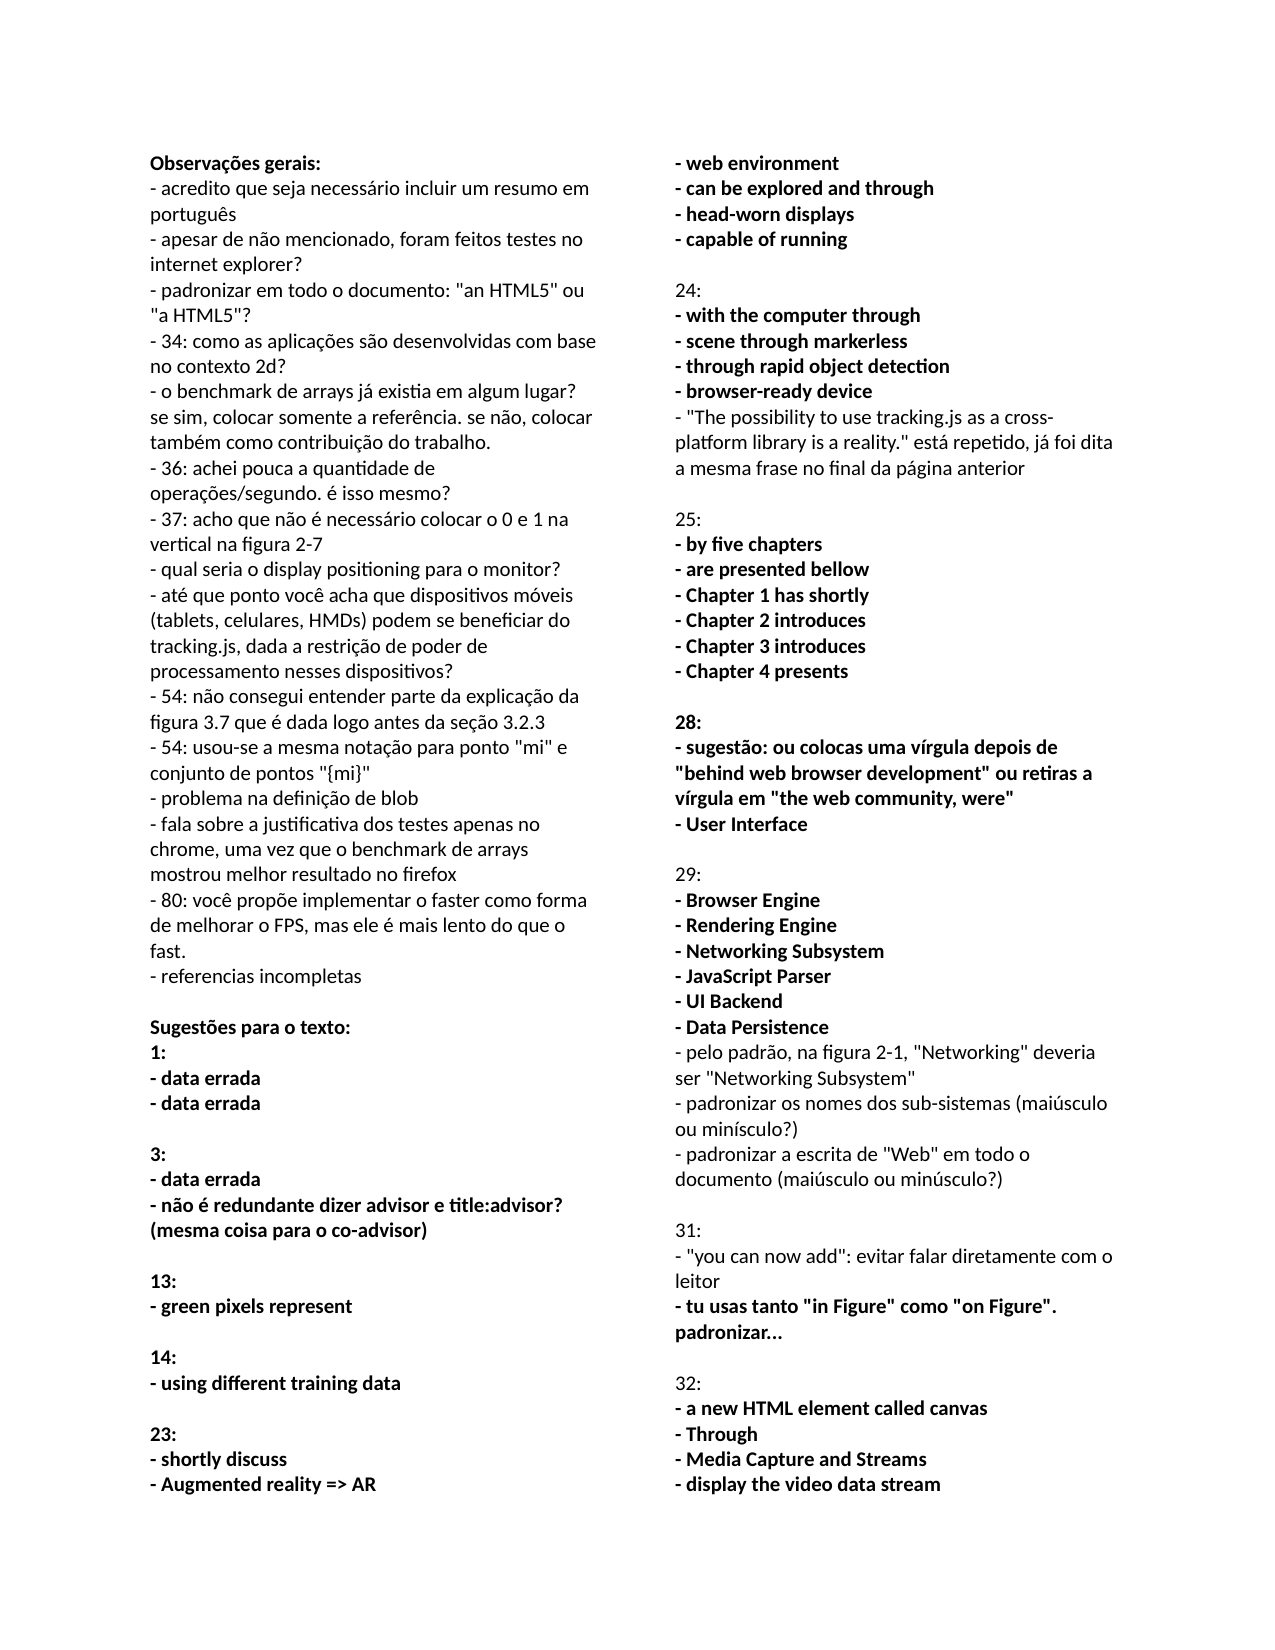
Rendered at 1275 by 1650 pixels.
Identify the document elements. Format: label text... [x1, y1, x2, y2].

text - data errada [150, 1167, 600, 1192]
text Sugestões para o texto: [150, 1014, 600, 1039]
text - 37: acho que não é necessário colocar o 0 e 1 na vertical na figura 2-7 [150, 506, 600, 557]
text - 54: não consegui entender parte da explicação da figura 3.7 que é dada logo antes da seção 3.2.3 [150, 684, 600, 734]
text - 36: achei pouca a quantidade de operações/segundo. é isso mesmo? [150, 455, 600, 506]
text - Chapter 1 has shortly [675, 582, 1125, 607]
text - green pixels represent [150, 1294, 600, 1319]
text - 54: usou-se a mesma notação para ponto "mi" e conjunto de pontos "{mi}" [150, 734, 600, 785]
text - Rendering Engine [675, 912, 1125, 938]
text - não é redundante dizer advisor e title:advisor? (mesma coisa para o co-advisor) [150, 1192, 600, 1243]
text - UI Backend [675, 989, 1125, 1014]
text - "you can now add": evitar falar diretamente com o leitor [675, 1243, 1125, 1294]
text 28: [675, 709, 1125, 734]
text - padronizar em todo o documento: "an HTML5" ou "a HTML5"? [150, 277, 600, 328]
text - Data Persistence [675, 1014, 1125, 1039]
text - can be explored and through [675, 175, 1125, 201]
text - sugestão: ou colocas uma vírgula depois de "behind web browser development" ou retiras a vírgula em "the web community, were" [675, 734, 1125, 811]
text 23: [150, 1421, 600, 1446]
text - até que ponto você acha que dispositivos móveis (tablets, celulares, HMDs) podem se beneficiar do tracking.js, dada a restrição de poder de processamento nesses dispositivos? [150, 582, 600, 684]
text - User Interface [675, 811, 1125, 836]
text - "The possibility to use tracking.js as a cross-platform library is a reality." está repetido, já foi dita a mesma frase no final da página anterior [675, 404, 1125, 480]
text - acredito que seja necessário incluir um resumo em português [150, 175, 600, 226]
text - data errada [150, 1065, 600, 1090]
text - problema na definição de blob [150, 785, 600, 811]
text - Browser Engine [675, 887, 1125, 912]
text - fala sobre a justificativa dos testes apenas no chrome, uma vez que o benchmark de arrays mostrou melhor resultado no firefox [150, 811, 600, 887]
text - Media Capture and Streams [675, 1446, 1125, 1472]
text - shortly discuss [150, 1446, 600, 1472]
text - are presented bellow [675, 557, 1125, 582]
text - Through [675, 1421, 1125, 1446]
text 32: [675, 1370, 1125, 1395]
text - Chapter 2 introduces [675, 607, 1125, 633]
text - through rapid object detection [675, 353, 1125, 379]
text - tu usas tanto "in Figure" como "on Figure". padronizar... [675, 1294, 1125, 1344]
text 24: [675, 277, 1125, 302]
text - padronizar os nomes dos sub-sistemas (maiúsculo ou minísculo?) [675, 1090, 1125, 1141]
text - 80: você propõe implementar o faster como forma de melhorar o FPS, mas ele é mais lento do que o fast. [150, 887, 600, 963]
text - Chapter 4 presents [675, 658, 1125, 684]
text 3: [150, 1141, 600, 1167]
text - using different training data [150, 1370, 600, 1395]
text - with the computer through [675, 302, 1125, 328]
text 29: [675, 862, 1125, 887]
text - pelo padrão, na figura 2-1, "Networking" deveria ser "Networking Subsystem" [675, 1039, 1125, 1090]
text - Augmented reality => AR [150, 1472, 600, 1497]
text - JavaScript Parser [675, 963, 1125, 989]
text - scene through markerless [675, 328, 1125, 353]
text - data errada [150, 1090, 600, 1116]
text 25: [675, 506, 1125, 531]
text - Networking Subsystem [675, 938, 1125, 963]
text 1: [150, 1039, 600, 1065]
text 13: [150, 1268, 600, 1294]
text - a new HTML element called canvas [675, 1395, 1125, 1421]
text - 34: como as aplicações são desenvolvidas com base no contexto 2d? [150, 328, 600, 379]
text - web environment [675, 150, 1125, 175]
text - referencias incompletas [150, 963, 600, 989]
text - apesar de não mencionado, foram feitos testes no internet explorer? [150, 226, 600, 277]
text 14: [150, 1344, 600, 1370]
text - head-worn displays [675, 201, 1125, 226]
text - display the video data stream [675, 1472, 1125, 1497]
text 31: [675, 1217, 1125, 1243]
text Observações gerais: [150, 150, 600, 175]
text - o benchmark de arrays já existia em algum lugar? se sim, colocar somente a referência. se não, colocar também como contribuição do trabalho. [150, 379, 600, 455]
text - by five chapters [675, 531, 1125, 557]
text - capable of running [675, 226, 1125, 252]
text - padronizar a escrita de "Web" em todo o documento (maiúsculo ou minúsculo?) [675, 1141, 1125, 1192]
text - Chapter 3 introduces [675, 633, 1125, 658]
text - browser-ready device [675, 379, 1125, 404]
text - qual seria o display positioning para o monitor? [150, 557, 600, 582]
